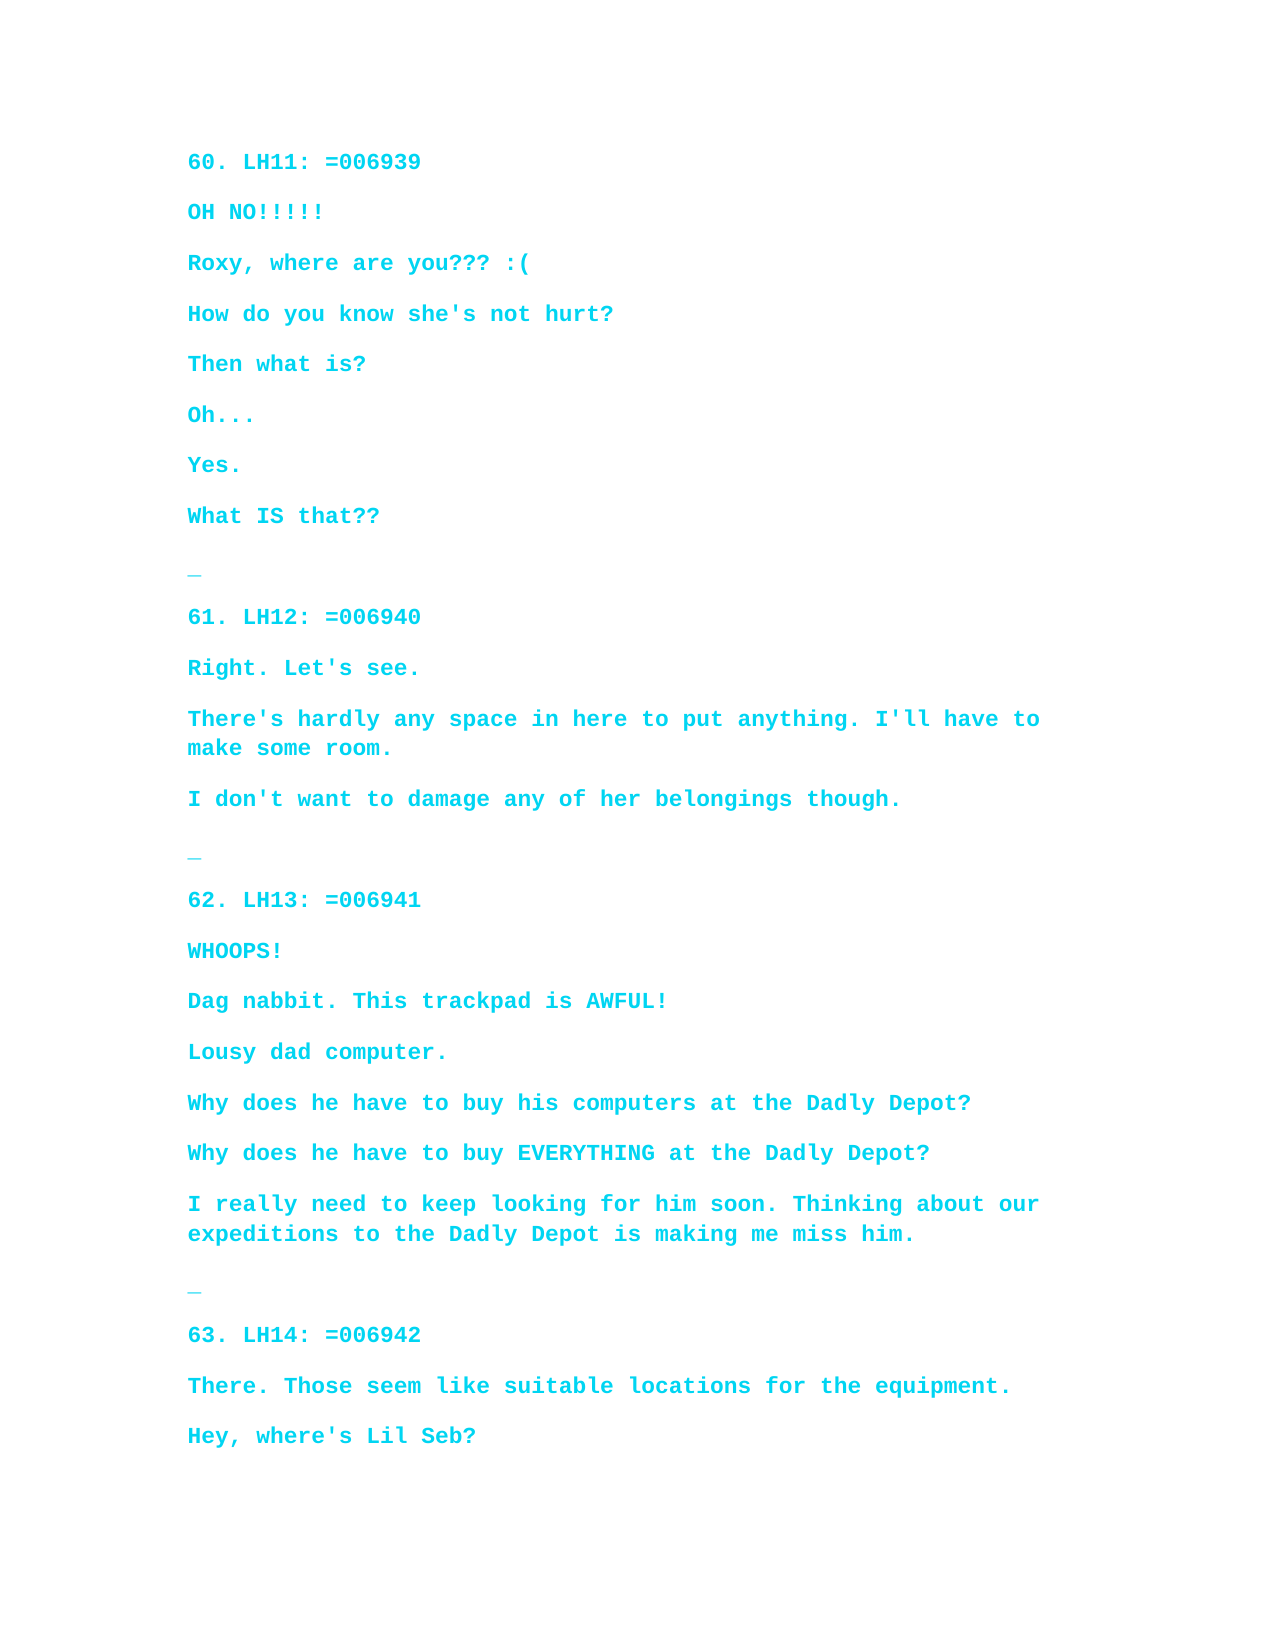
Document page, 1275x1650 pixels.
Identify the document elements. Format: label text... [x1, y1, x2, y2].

text 61. LH12: =006940 [187, 606, 1087, 632]
text I really need to keep looking for him soon. Thinking about our expeditions to the Dadly Depot is making me miss him. [187, 1192, 1087, 1248]
text _ [187, 838, 1087, 864]
text Oh... [187, 403, 1087, 429]
text Roxy, where are you??? :( [187, 251, 1087, 277]
text Hey, where's Lil Seb? [187, 1424, 1087, 1451]
text How do you know she's not hurt? [187, 302, 1087, 328]
text _ [187, 1273, 1087, 1299]
text Why does he have to buy EVERYTHING at the Dadly Depot? [187, 1142, 1087, 1168]
text Why does he have to buy his computers at the Dadly Depot? [187, 1091, 1087, 1117]
text I don't want to damage any of her belongings though. [187, 787, 1087, 813]
text 60. LH11: =006939 [187, 150, 1087, 176]
text What IS that?? [187, 504, 1087, 530]
text Lousy dad computer. [187, 1040, 1087, 1066]
text OH NO!!!!! [187, 201, 1087, 227]
text WHOOPS! [187, 939, 1087, 965]
text Then what is? [187, 352, 1087, 378]
text 63. LH14: =006942 [187, 1323, 1087, 1349]
text _ [187, 555, 1087, 581]
text There. Those seem like suitable locations for the equipment. [187, 1374, 1087, 1400]
text Right. Let's see. [187, 656, 1087, 682]
text Yes. [187, 454, 1087, 480]
text There's hardly any space in here to put anything. I'll have to make some room. [187, 707, 1087, 763]
text 62. LH13: =006941 [187, 888, 1087, 914]
text Dag nabbit. This trackpad is AWFUL! [187, 990, 1087, 1016]
